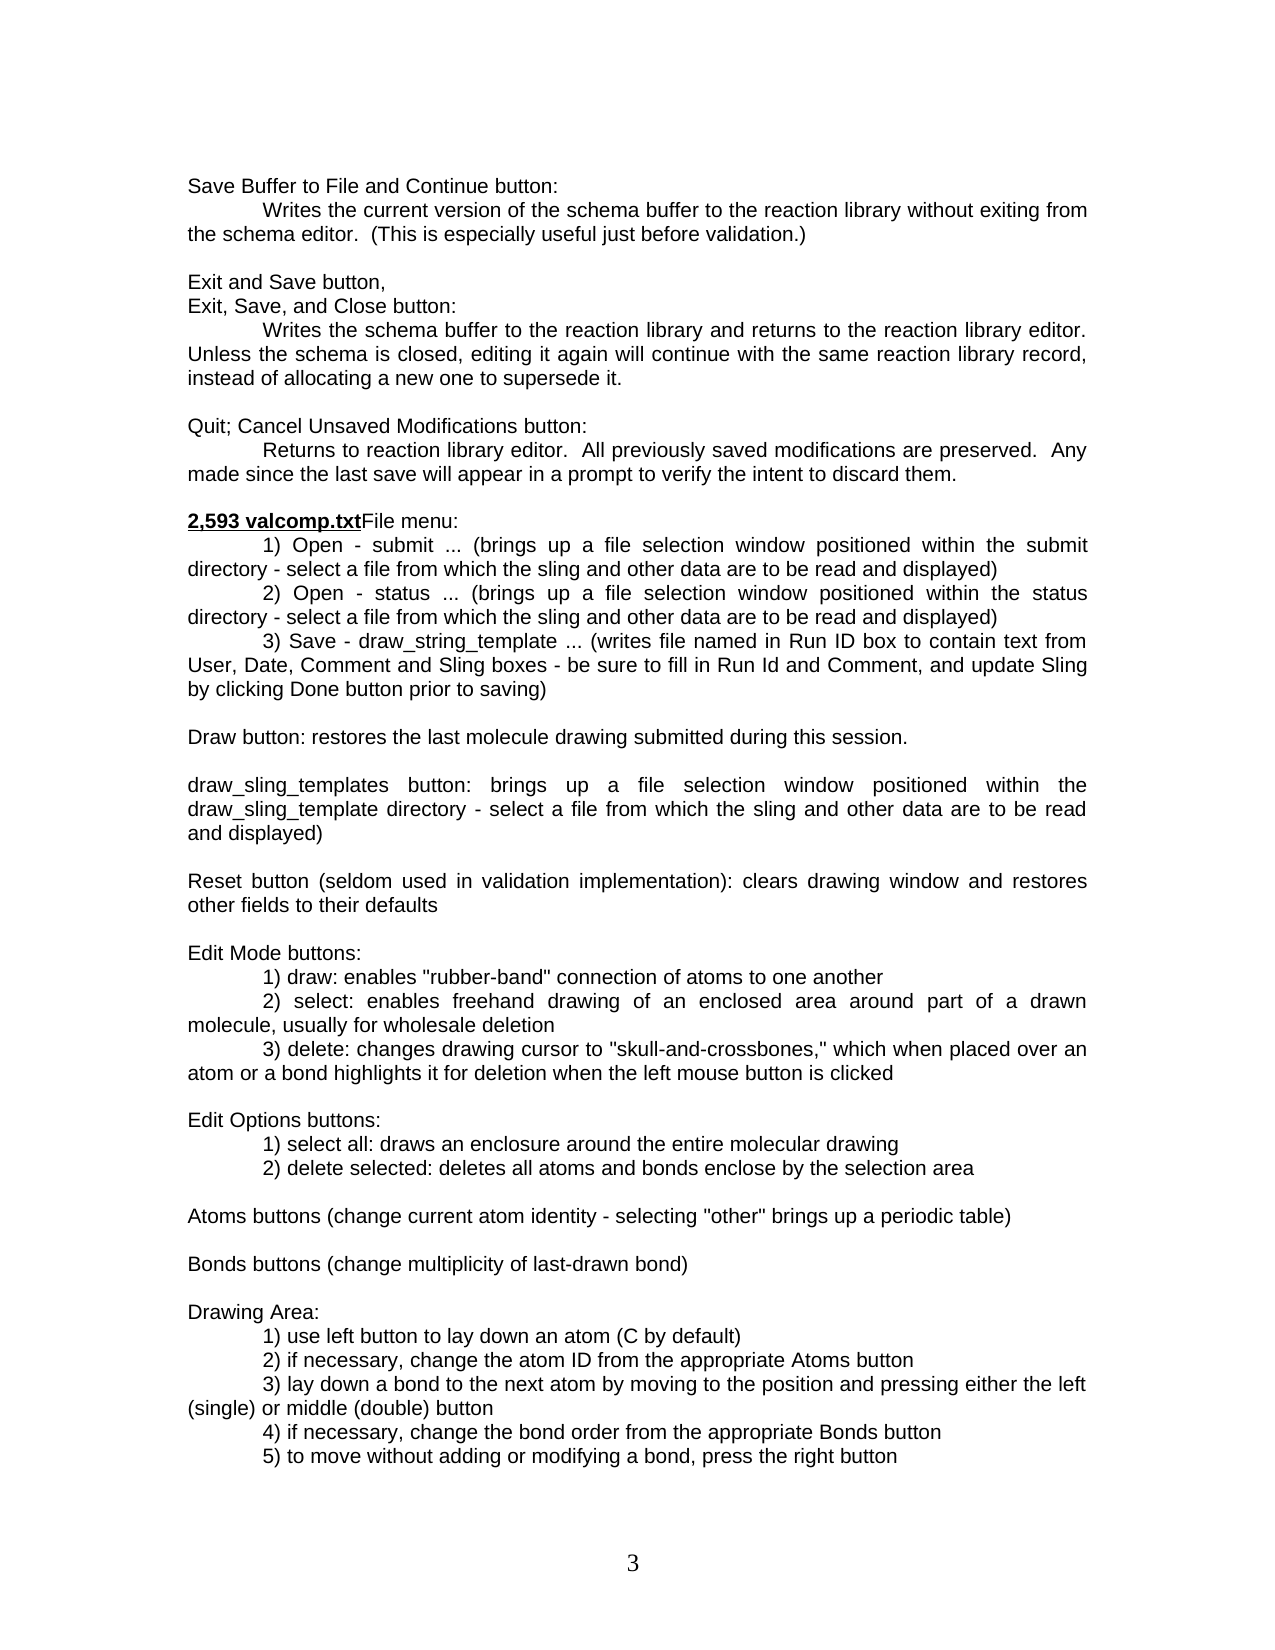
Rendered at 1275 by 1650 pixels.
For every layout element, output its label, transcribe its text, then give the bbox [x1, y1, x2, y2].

text Edit Options buttons: [187, 1108, 1087, 1132]
text 1) select all: draws an enclosure around the entire molecular drawing [187, 1132, 1087, 1156]
text 3) delete: changes drawing cursor to "skull-and-crossbones," which when placed over an atom or a bond highlights it for deletion when the left mouse button is clicked [187, 1036, 1087, 1084]
text Exit, Save, and Close button: [187, 294, 1087, 318]
text Save Buffer to File and Continue button: [187, 174, 1087, 198]
text 4) if necessary, change the bond order from the appropriate Bonds button [187, 1420, 1087, 1444]
text 2) if necessary, change the atom ID from the appropriate Atoms button [187, 1348, 1087, 1372]
text Writes the schema buffer to the reaction library and returns to the reaction library editor. Unless the schema is closed, editing it again will continue with the same reaction library record, instead of allocating a new one to supersede it. [187, 318, 1087, 389]
text 1) use left button to lay down an atom (C by default) [187, 1324, 1087, 1348]
text Draw button: restores the last molecule drawing submitted during this session. [187, 725, 1087, 749]
text draw_sling_templates button: brings up a file selection window positioned within the draw_sling_template directory - select a file from which the sling and other data are to be read and displayed) [187, 773, 1087, 845]
text 1) draw: enables "rubber-band" connection of atoms to one another [187, 964, 1087, 988]
text Bonds buttons (change multiplicity of last-drawn bond) [187, 1252, 1087, 1276]
text Returns to reaction library editor. All previously saved modifications are preserved. Any made since the last save will appear in a prompt to verify the intent to discard them. [187, 437, 1087, 485]
text 2) delete selected: deletes all atoms and bonds enclose by the selection area [187, 1156, 1087, 1180]
text 1) Open - submit ... (brings up a file selection window positioned within the submit directory - select a file from which the sling and other data are to be read and displayed) [187, 533, 1087, 581]
text 2,593 valcomp.txtFile menu: [187, 509, 1087, 533]
text 5) to move without adding or modifying a bond, press the right button [187, 1444, 1087, 1468]
text Exit and Save button, [187, 270, 1087, 294]
text 2) select: enables freehand drawing of an enclosed area around part of a drawn molecule, usually for wholesale deletion [187, 988, 1087, 1036]
text 3) lay down a bond to the next atom by moving to the position and pressing either the left (single) or middle (double) button [187, 1372, 1087, 1420]
text Reset button (seldom used in validation implementation): clears drawing window and restores other fields to their defaults [187, 869, 1087, 917]
text Drawing Area: [187, 1300, 1087, 1324]
text Quit; Cancel Unsaved Modifications button: [187, 413, 1087, 437]
text Atoms buttons (change current atom identity - selecting "other" brings up a periodic table) [187, 1204, 1087, 1228]
text Edit Mode buttons: [187, 941, 1087, 964]
text Writes the current version of the schema buffer to the reaction library without exiting from the schema editor. (This is especially useful just before validation.) [187, 198, 1087, 246]
text 2) Open - status ... (brings up a file selection window positioned within the status directory - select a file from which the sling and other data are to be read and displayed) [187, 581, 1087, 629]
text 3) Save - draw_string_template ... (writes file named in Run ID box to contain text from User, Date, Comment and Sling boxes - be sure to fill in Run Id and Comment, and update Sling by clicking Done button prior to saving) [187, 629, 1087, 701]
